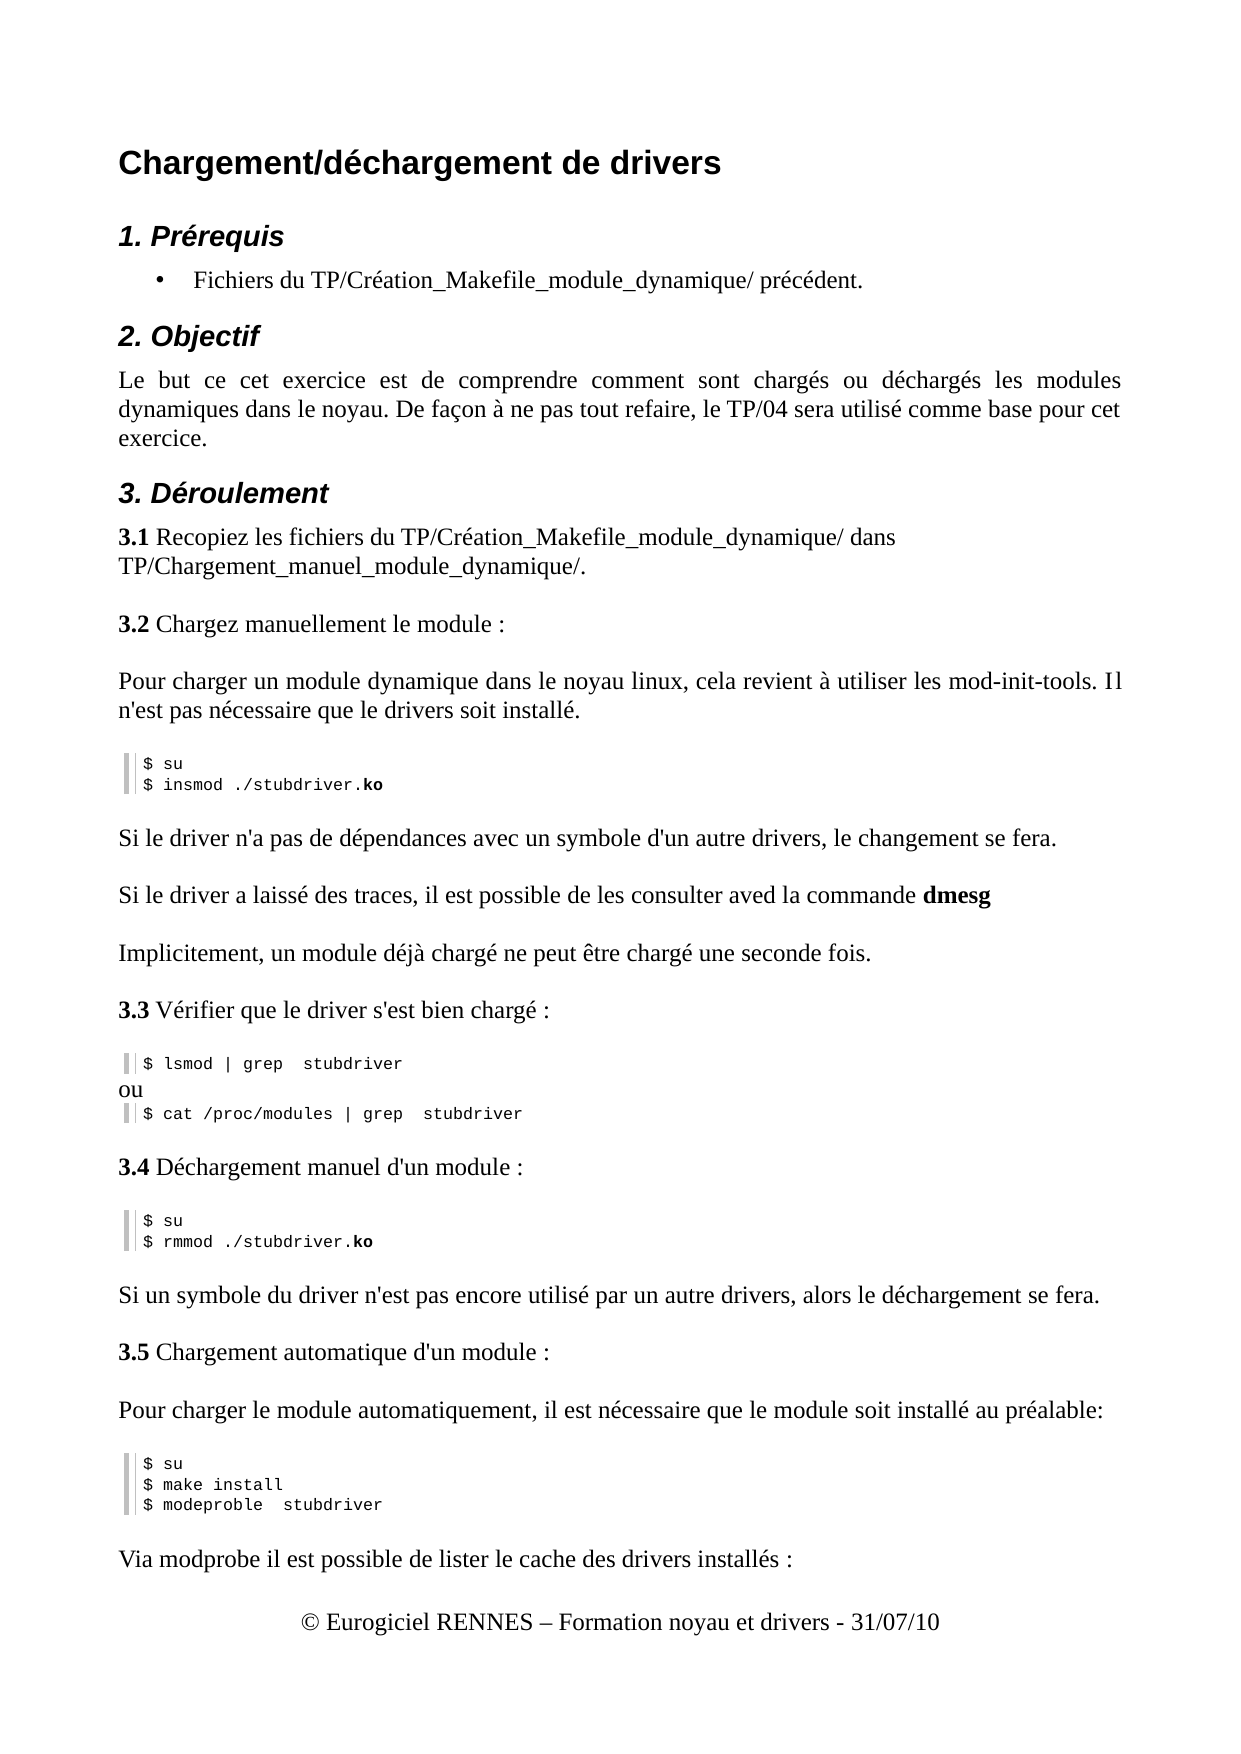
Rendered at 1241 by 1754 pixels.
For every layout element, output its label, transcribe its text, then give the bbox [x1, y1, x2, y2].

subtitle Chargement/déchargement de drivers [118, 143, 1122, 182]
text 3.4 Déchargement manuel d'un module : [118, 1152, 1122, 1181]
subtitle 1. Prérequis [118, 219, 1122, 253]
text $ insmod ./stubdriver.ko [136, 773, 1063, 794]
text $ su [124, 1209, 1063, 1230]
text Si le driver n'a pas de dépendances avec un symbole d'un autre drivers, le changement se fera. [118, 823, 1122, 852]
text $ su [124, 1452, 1063, 1473]
text 3.1 Recopiez les fichiers du TP/Création_Makefile_module_dynamique/ dans TP/Chargement_manuel_module_dynamique/. [118, 522, 1122, 580]
text $ modeproble stubdriver [136, 1494, 1063, 1515]
text $ rmmod ./stubdriver.ko [136, 1230, 1063, 1251]
text Pour charger le module automatiquement, il est nécessaire que le module soit installé au préalable: [118, 1395, 1122, 1424]
text Si le driver a laissé des traces, il est possible de les consulter aved la commande dmesg [118, 880, 1122, 909]
text $ cat /proc/modules | grep stubdriver [124, 1102, 1063, 1123]
text 3.3 Vérifier que le driver s'est bien chargé : [118, 995, 1122, 1024]
text Pour charger un module dynamique dans le noyau linux, cela revient à utiliser les mod-init-tools. Il n'est pas nécessaire que le drivers soit installé. [118, 666, 1122, 724]
text Si un symbole du driver n'est pas encore utilisé par un autre drivers, alors le déchargement se fera. [118, 1280, 1122, 1309]
text $ su [124, 752, 1063, 773]
text 3.2 Chargez manuellement le module : [118, 609, 1122, 637]
text Via modprobe il est possible de lister le cache des drivers installés : [118, 1544, 1122, 1572]
text $ lsmod | grep stubdriver [136, 1053, 1063, 1074]
subtitle 2. Objectif [118, 319, 1122, 353]
subtitle 3. Déroulement [118, 476, 1122, 510]
text Implicitement, un module déjà chargé ne peut être chargé une seconde fois. [118, 938, 1122, 967]
text Le but ce cet exercice est de comprendre comment sont chargés ou déchargés les modules dynamiques dans le noyau. De façon à ne pas tout refaire, le TP/04 sera utilisé comme base pour cet exercice. [118, 365, 1122, 451]
text 3.5 Chargement automatique d'un module : [118, 1337, 1122, 1366]
list Fichiers du TP/Création_Makefile_module_dynamique/ précédent. [156, 265, 1122, 294]
text $ make install [136, 1473, 1063, 1494]
text ou [118, 1074, 1122, 1102]
